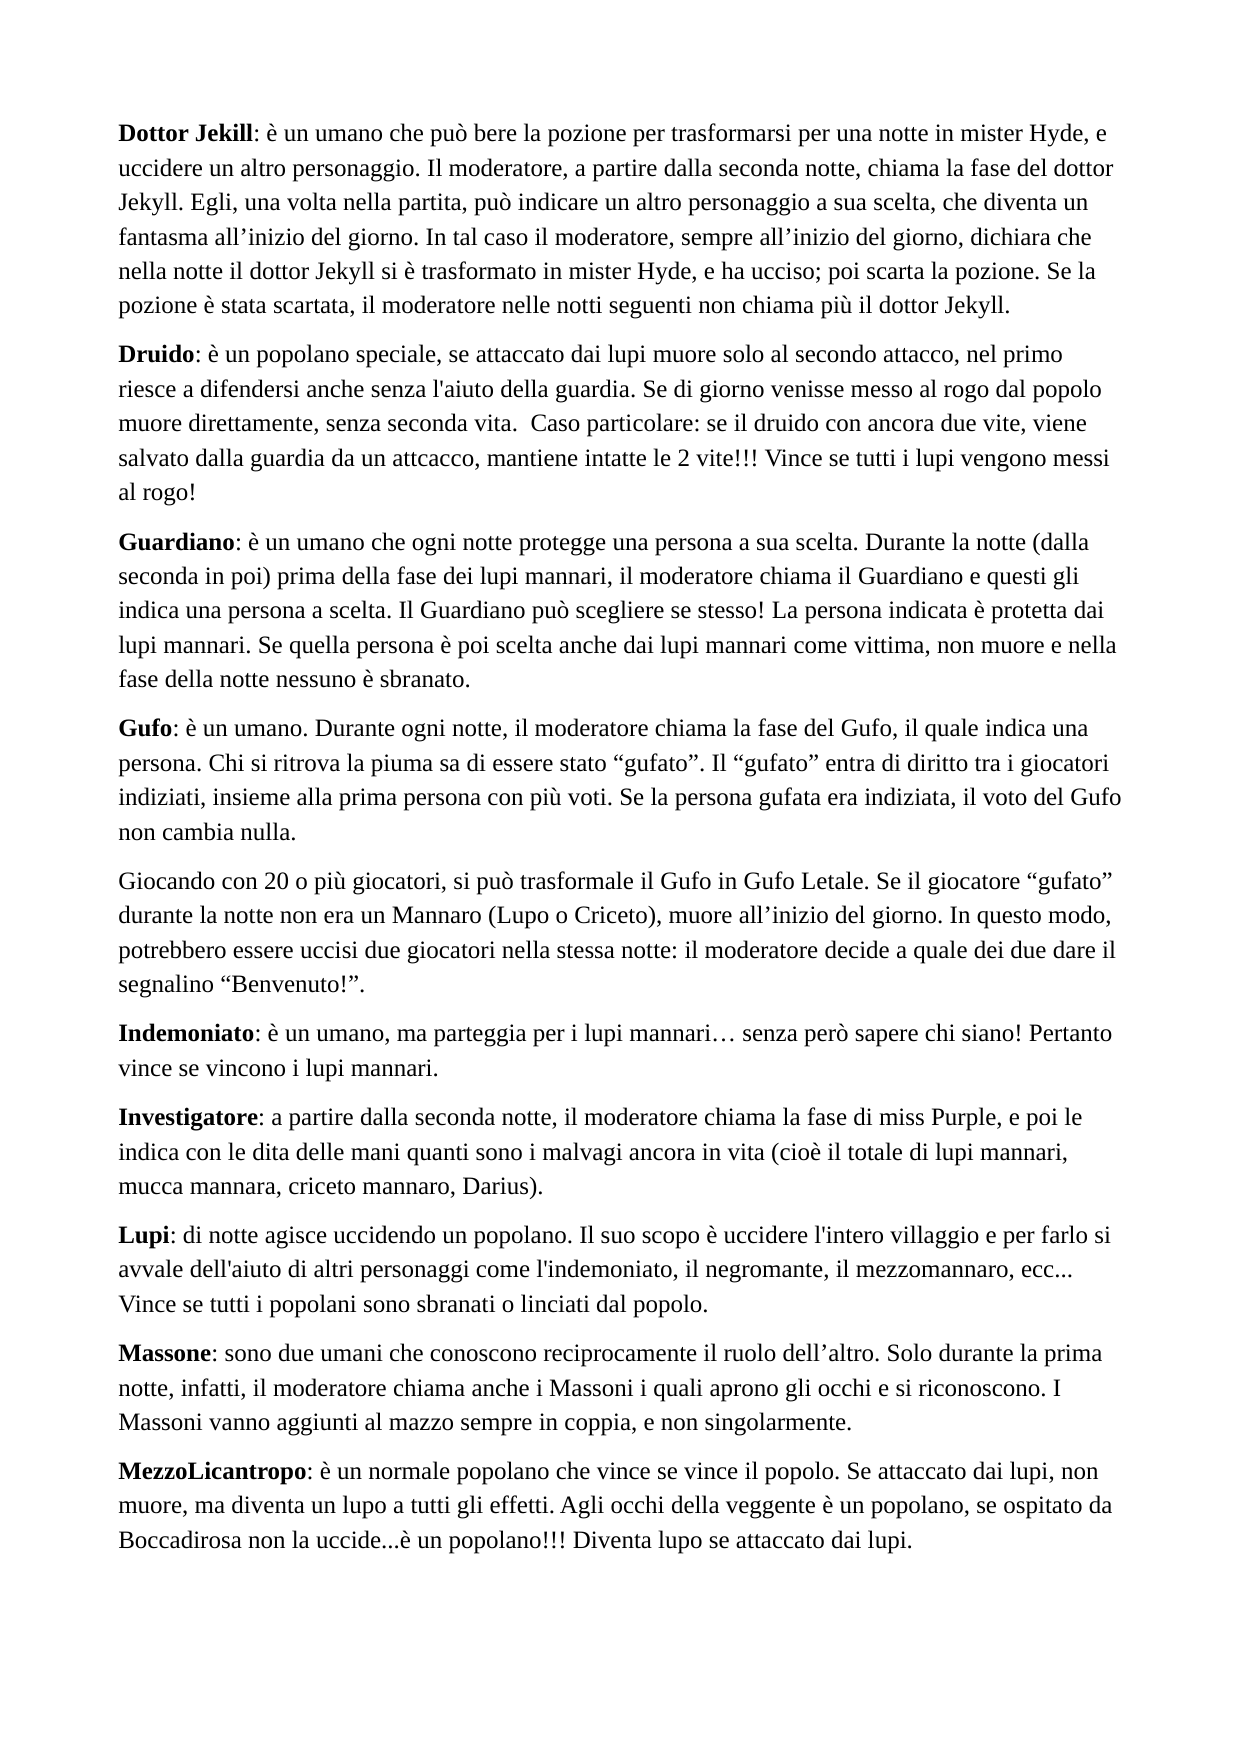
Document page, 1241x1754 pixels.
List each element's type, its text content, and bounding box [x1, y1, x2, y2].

text Guardiano: è un umano che ogni notte protegge una persona a sua scelta. Durante la notte (dalla seconda in poi) prima della fase dei lupi mannari, il moderatore chiama il Guardiano e questi gli indica una persona a scelta. Il Guardiano può scegliere se stesso! La persona indicata è protetta dai lupi mannari. Se quella persona è poi scelta anche dai lupi mannari come vittima, non muore e nella fase della notte nessuno è sbranato. [118, 527, 1122, 693]
text Dottor Jekill: è un umano che può bere la pozione per trasformarsi per una notte in mister Hyde, e uccidere un altro personaggio. Il moderatore, a partire dalla seconda notte, chiama la fase del dottor Jekyll. Egli, una volta nella partita, può indicare un altro personaggio a sua scelta, che diventa un fantasma all’inizio del giorno. In tal caso il moderatore, sempre all’inizio del giorno, dichiara che nella notte il dottor Jekyll si è trasformato in mister Hyde, e ha ucciso; poi scarta la pozione. Se la pozione è stata scartata, il moderatore nelle notti seguenti non chiama più il dottor Jekyll. [118, 118, 1122, 319]
text Gufo: è un umano. Durante ogni notte, il moderatore chiama la fase del Gufo, il quale indica una persona. Chi si ritrova la piuma sa di essere stato “gufato”. Il “gufato” entra di diritto tra i giocatori indiziati, insieme alla prima persona con più voti. Se la persona gufata era indiziata, il voto del Gufo non cambia nulla. [118, 713, 1122, 846]
text Druido: è un popolano speciale, se attaccato dai lupi muore solo al secondo attacco, nel primo riesce a difendersi anche senza l'aiuto della guardia. Se di giorno venisse messo al rogo dal popolo muore direttamente, senza seconda vita. Caso particolare: se il druido con ancora due vite, viene salvato dalla guardia da un attcacco, mantiene intatte le 2 vite!!! Vince se tutti i lupi vengono messi al rogo! [118, 339, 1122, 506]
text Massone: sono due umani che conoscono reciprocamente il ruolo dell’altro. Solo durante la prima notte, infatti, il moderatore chiama anche i Massoni i quali aprono gli occhi e si riconoscono. I Massoni vanno aggiunti al mazzo sempre in coppia, e non singolarmente. [118, 1338, 1122, 1436]
text MezzoLicantropo: è un normale popolano che vince se vince il popolo. Se attaccato dai lupi, non muore, ma diventa un lupo a tutti gli effetti. Agli occhi della veggente è un popolano, se ospitato da Boccadirosa non la uccide...è un popolano!!! Diventa lupo se attaccato dai lupi. [118, 1456, 1122, 1554]
text Investigatore: a partire dalla seconda notte, il moderatore chiama la fase di miss Purple, e poi le indica con le dita delle mani quanti sono i malvagi ancora in vita (cioè il totale di lupi mannari, mucca mannara, criceto mannaro, Darius). [118, 1102, 1122, 1200]
text Lupi: di notte agisce uccidendo un popolano. Il suo scopo è uccidere l'intero villaggio e per farlo si avvale dell'aiuto di altri personaggi come l'indemoniato, il negromante, il mezzomannaro, ecc... Vince se tutti i popolani sono sbranati o linciati dal popolo. [118, 1220, 1122, 1318]
text Indemoniato: è un umano, ma parteggia per i lupi mannari… senza però sapere chi siano! Pertanto vince se vincono i lupi mannari. [118, 1018, 1122, 1082]
text Giocando con 20 o più giocatori, si può trasformale il Gufo in Gufo Letale. Se il giocatore “gufato” durante la notte non era un Mannaro (Lupo o Criceto), muore all’inizio del giorno. In questo modo, potrebbero essere uccisi due giocatori nella stessa notte: il moderatore decide a quale dei due dare il segnalino “Benvenuto!”. [118, 866, 1122, 998]
